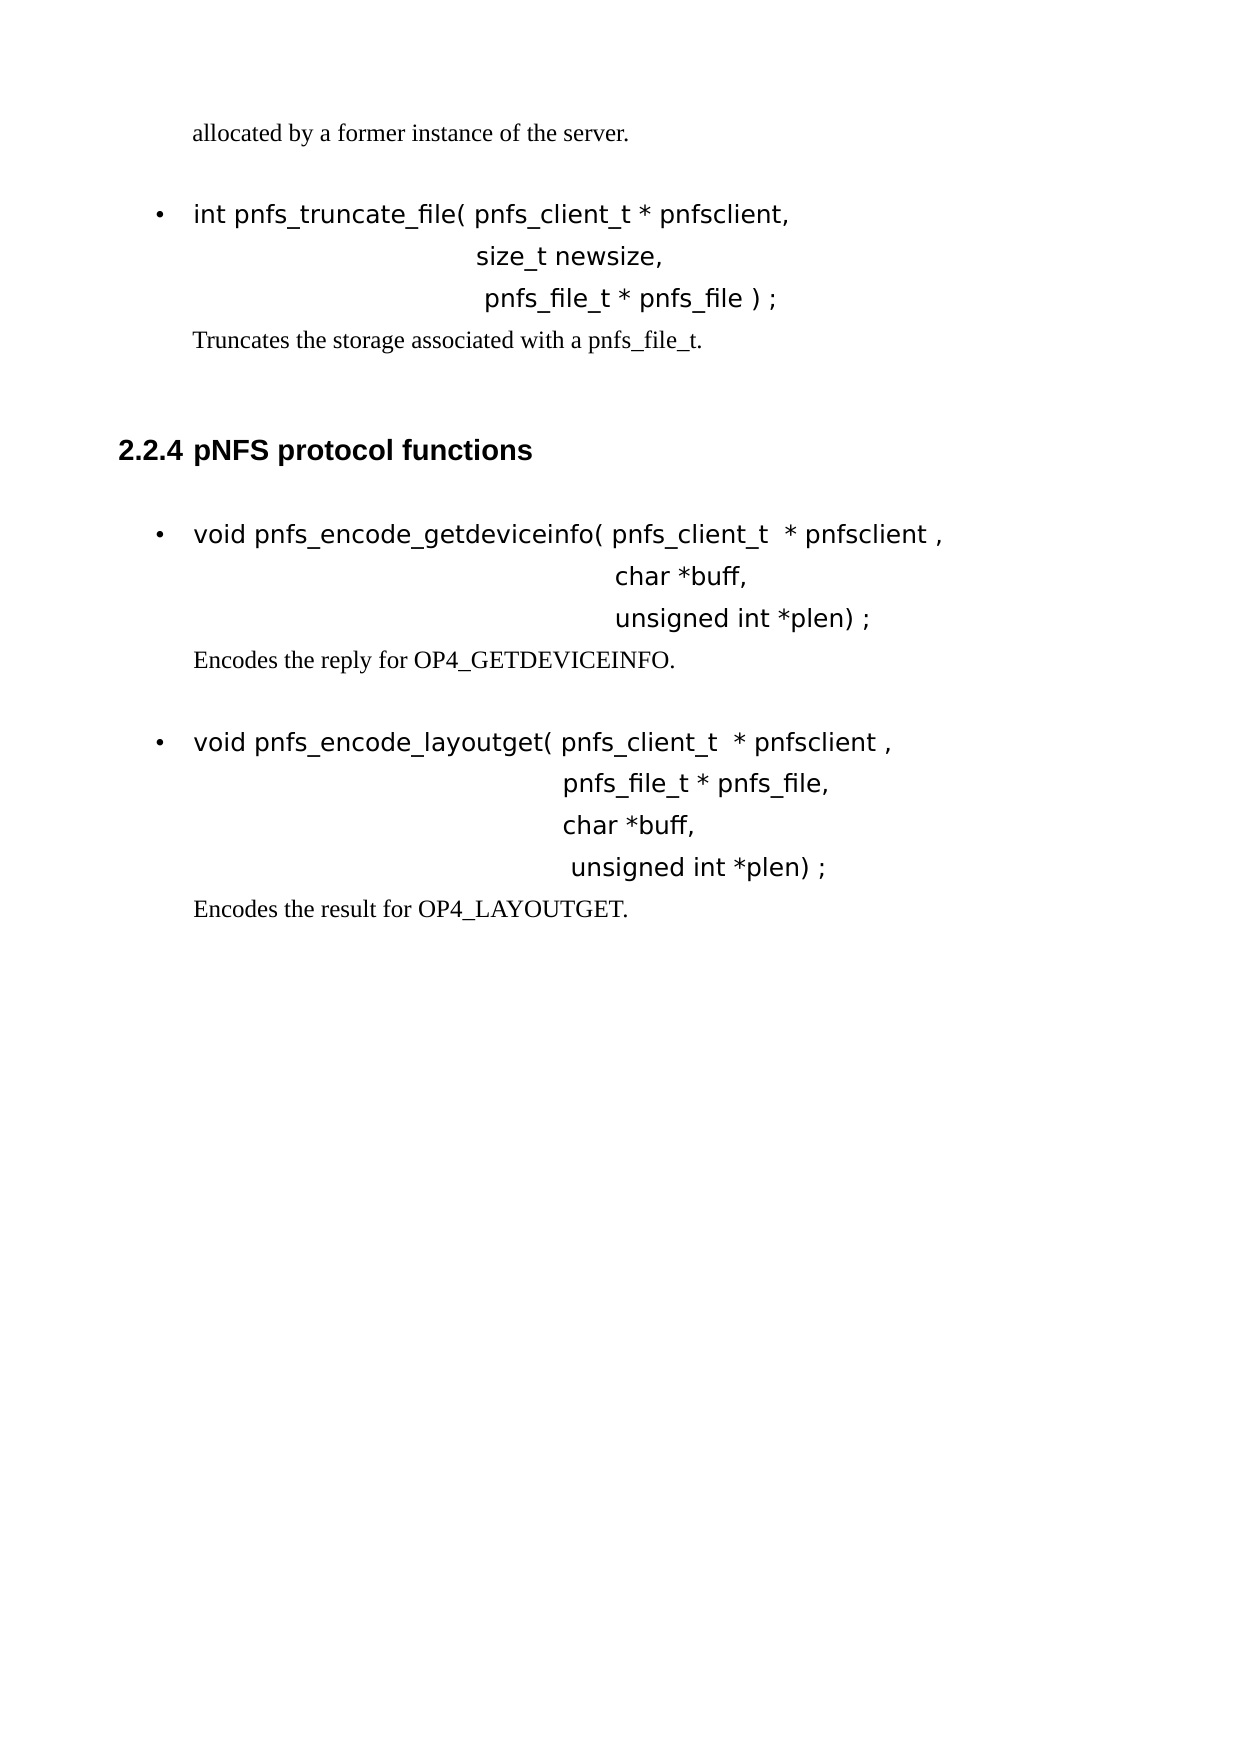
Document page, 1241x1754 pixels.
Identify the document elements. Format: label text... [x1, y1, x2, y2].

list unsigned int *plen) ; [493, 853, 1122, 882]
list void pnfs_encode_getdeviceinfo( pnfs_client_t * pnfsclient , [156, 520, 1122, 549]
subtitle pNFS protocol functions [118, 433, 1122, 467]
text pnfs_file_t * pnfs_file ) ; [118, 284, 1122, 313]
list char *buff, [493, 811, 1122, 840]
list Encodes the reply for OP4_GETDEVICEINFO. [156, 645, 1122, 674]
text size_t newsize, [118, 242, 1122, 271]
list Encodes the result for OP4_LAYOUTGET. [156, 894, 1122, 923]
list void pnfs_encode_layoutget( pnfs_client_t * pnfsclient , [156, 728, 1122, 757]
text Truncates the storage associated with a pnfs_file_t. [118, 326, 1122, 354]
list pnfs_file_t * pnfs_file, [493, 769, 1122, 799]
list char *buff, [156, 562, 1122, 591]
list int pnfs_truncate_file( pnfs_client_t * pnfsclient, [156, 201, 1122, 230]
text allocated by a former instance of the server. [118, 118, 1122, 147]
list unsigned int *plen) ; [156, 604, 1122, 633]
